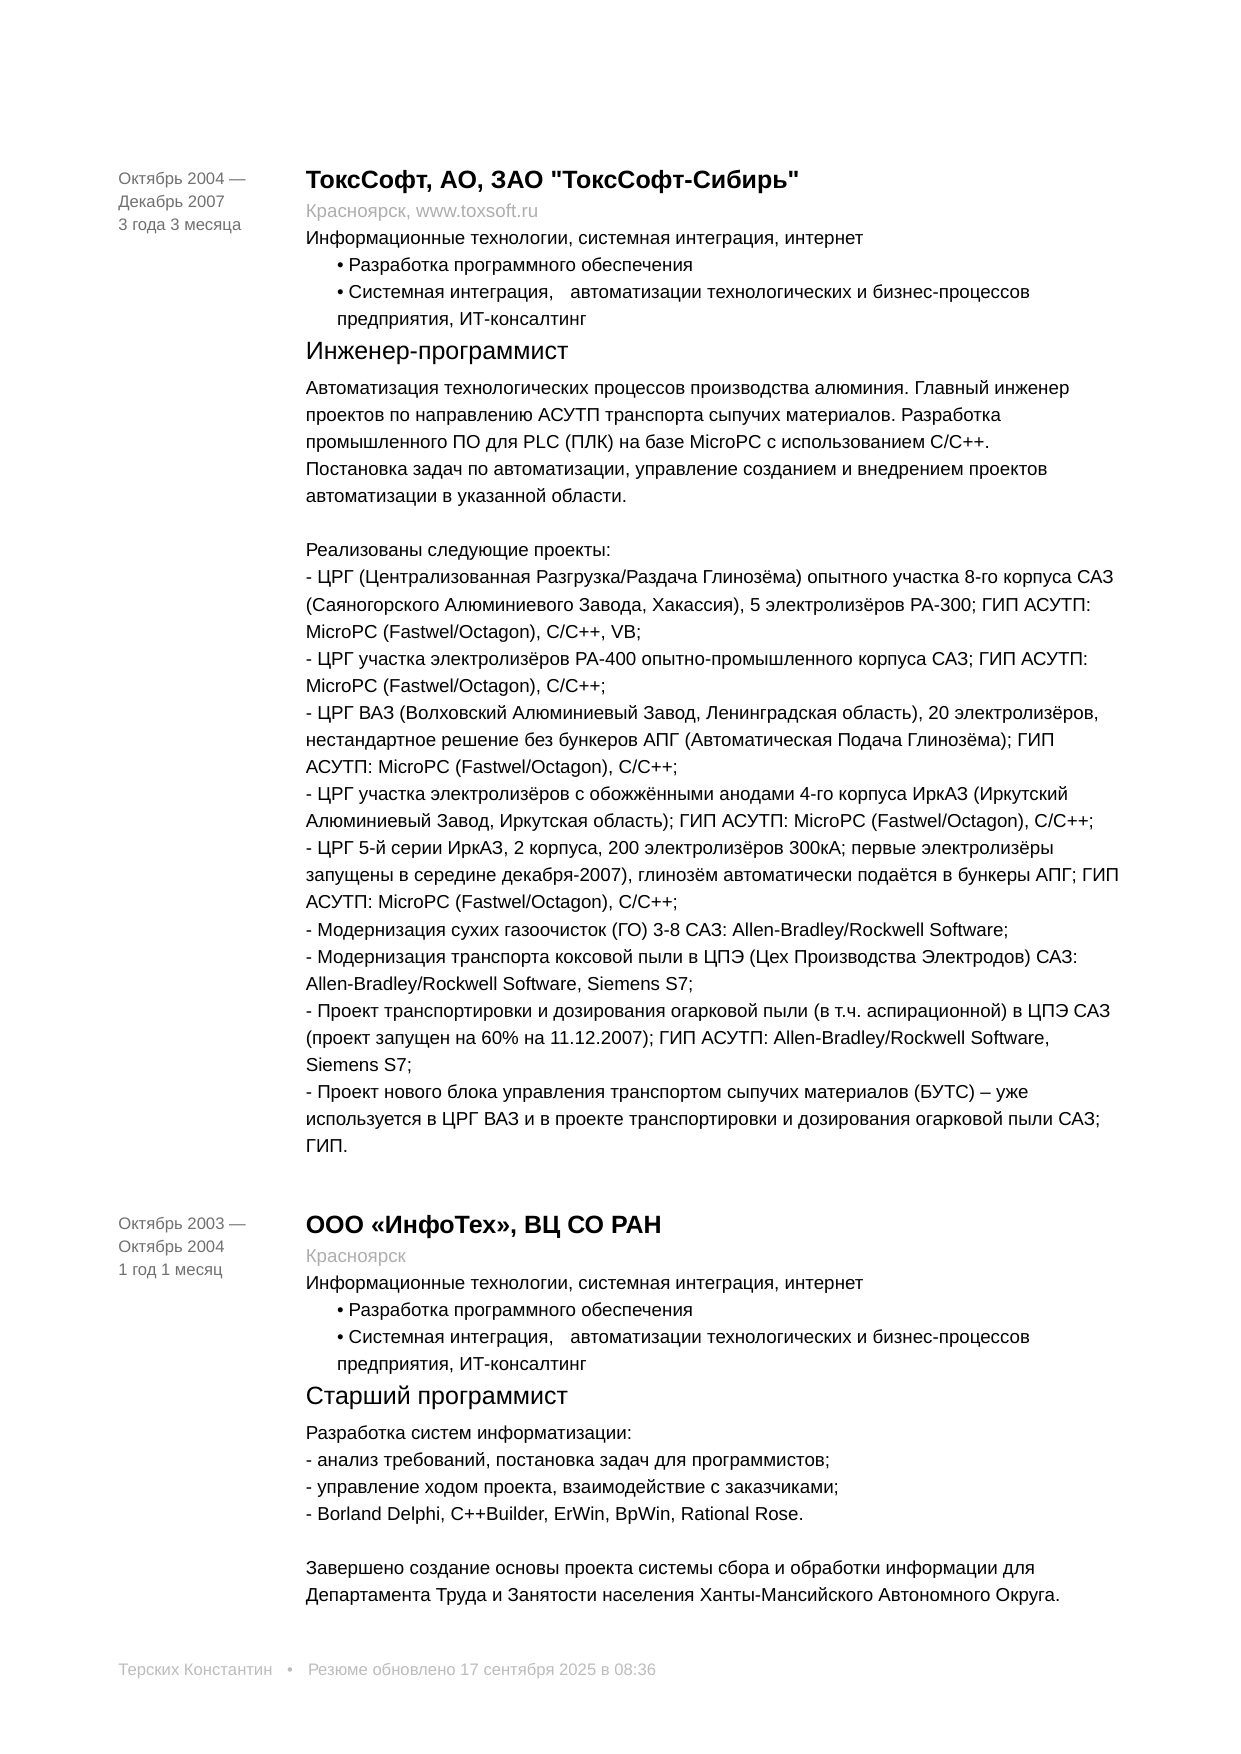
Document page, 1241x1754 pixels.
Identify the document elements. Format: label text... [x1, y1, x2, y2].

table_cell ООО «ИнфоТех», ВЦ СО РАН Красноярск Информационные технологии, системная интеграция, интернет • Разработка программного обеспечения • Системная интеграция, автоматизации технологических и бизнес-процессов предприятия, ИТ-консалтинг Старший программист Разработка систем информатизации: - анализ требований, постановка задач для программистов; - управление ходом проекта, взаимодействие с заказчиками; - Borland Delphi, C++Builder, ErWin, BpWin, Rational Rose. Завершено создание основы проекта системы сбора и обработки информации для Департамента Труда и Занятости населения Ханты-Мансийского Автономного Округа. [306, 1163, 1122, 1612]
table_cell [264, 118, 306, 1163]
table_cell [264, 1163, 306, 1612]
table_cell ТоксСофт, АО, ЗАО "ТоксСофт-Сибирь" Красноярск, www.toxsoft.ru Информационные технологии, системная интеграция, интернет • Разработка программного обеспечения • Системная интеграция, автоматизации технологических и бизнес-процессов предприятия, ИТ-консалтинг Инженер-программист Автоматизация технологических процессов производства алюминия. Главный инженер проектов по направлению АСУТП транспорта сыпучих материалов. Разработка промышленного ПО для PLC (ПЛК) на базе MicroPC с использованием C/C++. Постановка задач по автоматизации, управление созданием и внедрением проектов автоматизации в указанной области. Реализованы следующие проекты: - ЦРГ (Централизованная Разгрузка/Раздача Глинозёма) опытного участка 8-го корпуса САЗ (Саяногорского Алюминиевого Завода, Хакассия), 5 электролизёров РА-300; ГИП АСУТП: MicroPC (Fastwel/Octagon), C/C++, VB; - ЦРГ участка электролизёров РА-400 опытно-промышленного корпуса САЗ; ГИП АСУТП: MicroPC (Fastwel/Octagon), C/C++; - ЦРГ ВАЗ (Волховский Алюминиевый Завод, Ленинградская область), 20 электролизёров, нестандартное решение без бункеров АПГ (Автоматическая Подача Глинозёма); ГИП АСУТП: MicroPC (Fastwel/Octagon), C/C++; - ЦРГ участка электролизёров с обожжёнными анодами 4-го корпуса ИркАЗ (Иркутский Алюминиевый Завод, Иркутская область); ГИП АСУТП: MicroPC (Fastwel/Octagon), C/C++; - ЦРГ 5-й серии ИркАЗ, 2 корпуса, 200 электролизёров 300кА; первые электролизёры запущены в середине декабря-2007), глинозём автоматически подаётся в бункеры АПГ; ГИП АСУТП: MicroPC (Fastwel/Octagon), C/C++; - Модернизация сухих газоочисток (ГО) 3-8 САЗ: Allen-Bradley/Rockwell Software; - Модернизация транспорта коксовой пыли в ЦПЭ (Цех Производства Электродов) САЗ: Allen-Bradley/Rockwell Software, Siemens S7; - Проект транспортировки и дозирования огарковой пыли (в т.ч. аспирационной) в ЦПЭ САЗ (проект запущен на 60% на 11.12.2007); ГИП АСУТП: Allen-Bradley/Rockwell Software, Siemens S7; - Проект нового блока управления транспортом сыпучих материалов (БУТС) – уже используется в ЦРГ ВАЗ и в проекте транспортировки и дозирования огарковой пыли САЗ; ГИП. [306, 118, 1122, 1163]
table_cell Октябрь 2004 — Декабрь 2007 3 года 3 месяца [118, 118, 264, 1163]
table_cell Октябрь 2003 — Октябрь 2004 1 год 1 месяц [118, 1163, 264, 1612]
